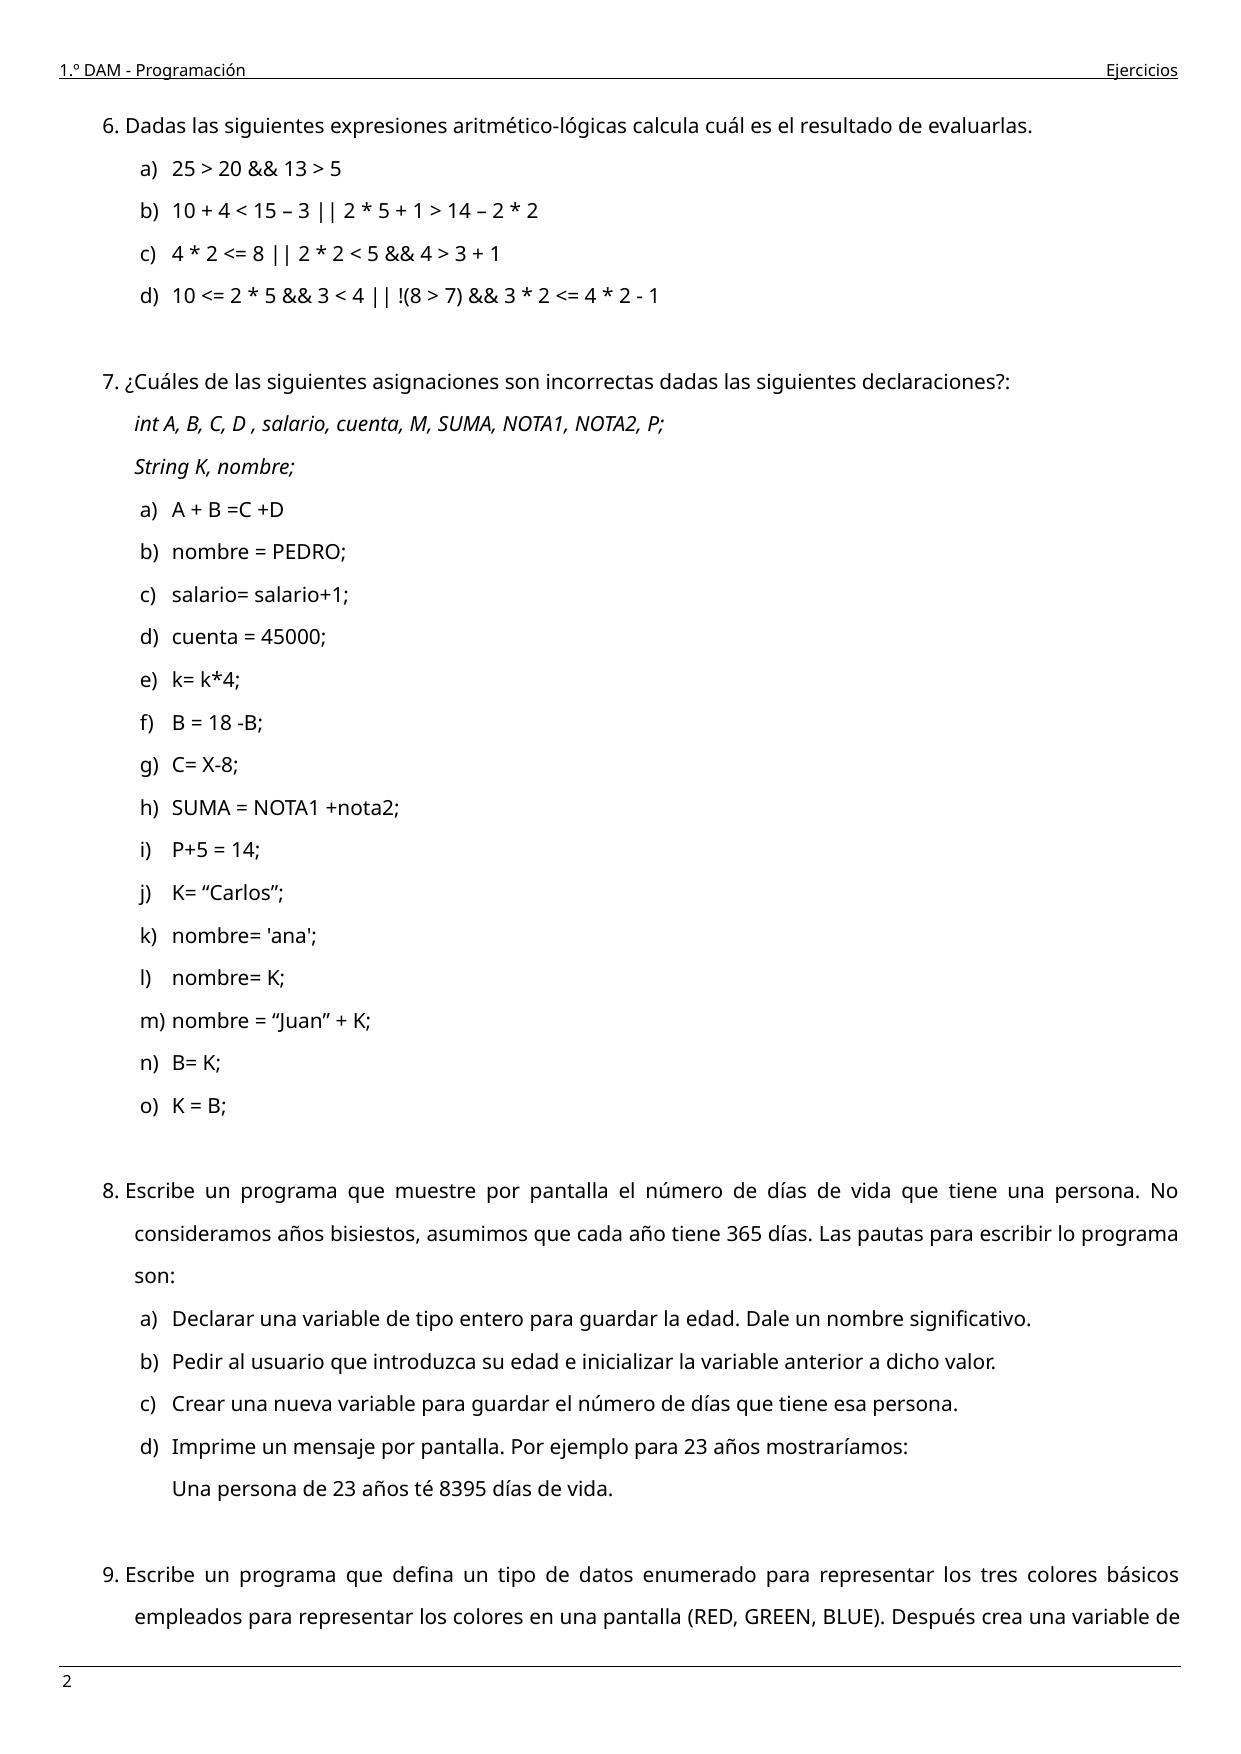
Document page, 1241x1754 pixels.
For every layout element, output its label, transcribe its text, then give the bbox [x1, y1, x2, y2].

list Escribe un programa que muestre por pantalla el número de días de vida que tiene una persona. No consideramos años bisiestos, asumimos que cada año tiene 365 días. Las pautas para escribir lo programa son: [97, 1176, 1181, 1290]
list K= “Carlos”; [134, 878, 1181, 907]
list A + B =C +D [134, 495, 1181, 523]
list B= K; [134, 1048, 1181, 1077]
list Declarar una variable de tipo entero para guardar la edad. Dale un nombre significativo. [134, 1304, 1181, 1333]
list P+5 = 14; [134, 836, 1181, 864]
list K = B; [134, 1091, 1181, 1119]
list nombre= 'ana'; [134, 921, 1181, 949]
list nombre= K; [134, 963, 1181, 992]
list Imprime un mensaje por pantalla. Por ejemplo para 23 años mostraríamos: [134, 1432, 1181, 1460]
list B = 18 -B; [134, 708, 1181, 736]
list Dadas las siguientes expresiones aritmético-lógicas calcula cuál es el resultado de evaluarlas. [97, 111, 1181, 140]
list Crear una nueva variable para guardar el número de días que tiene esa persona. [134, 1389, 1181, 1418]
list nombre = “Juan” + K; [134, 1006, 1181, 1034]
list k= k*4; [134, 665, 1181, 693]
list 10 + 4 < 15 – 3 || 2 * 5 + 1 > 14 – 2 * 2 [134, 196, 1181, 225]
list String K, nombre; [97, 452, 1181, 481]
list nombre = PEDRO; [134, 537, 1181, 566]
list Pedir al usuario que introduzca su edad e inicializar la variable anterior a dicho valor. [134, 1347, 1181, 1375]
list 4 * 2 <= 8 || 2 * 2 < 5 && 4 > 3 + 1 [134, 239, 1181, 267]
list int A, B, C, D , salario, cuenta, M, SUMA, NOTA1, NOTA2, P; [97, 409, 1181, 438]
list Una persona de 23 años té 8395 días de vida. [134, 1474, 1181, 1503]
list salario= salario+1; [134, 580, 1181, 608]
list 25 > 20 && 13 > 5 [134, 154, 1181, 182]
list ¿Cuáles de las siguientes asignaciones son incorrectas dadas las siguientes declaraciones?: [97, 367, 1181, 395]
list 10 <= 2 * 5 && 3 < 4 || !(8 > 7) && 3 * 2 <= 4 * 2 - 1 [134, 282, 1181, 310]
list C= X-8; [134, 750, 1181, 779]
list SUMA = NOTA1 +nota2; [134, 793, 1181, 821]
list cuenta = 45000; [134, 622, 1181, 651]
list Escribe un programa que defina un tipo de datos enumerado para representar los tres colores básicos empleados para representar los colores en una pantalla (RED, GREEN, BLUE). Después crea una variable de [97, 1560, 1181, 1631]
